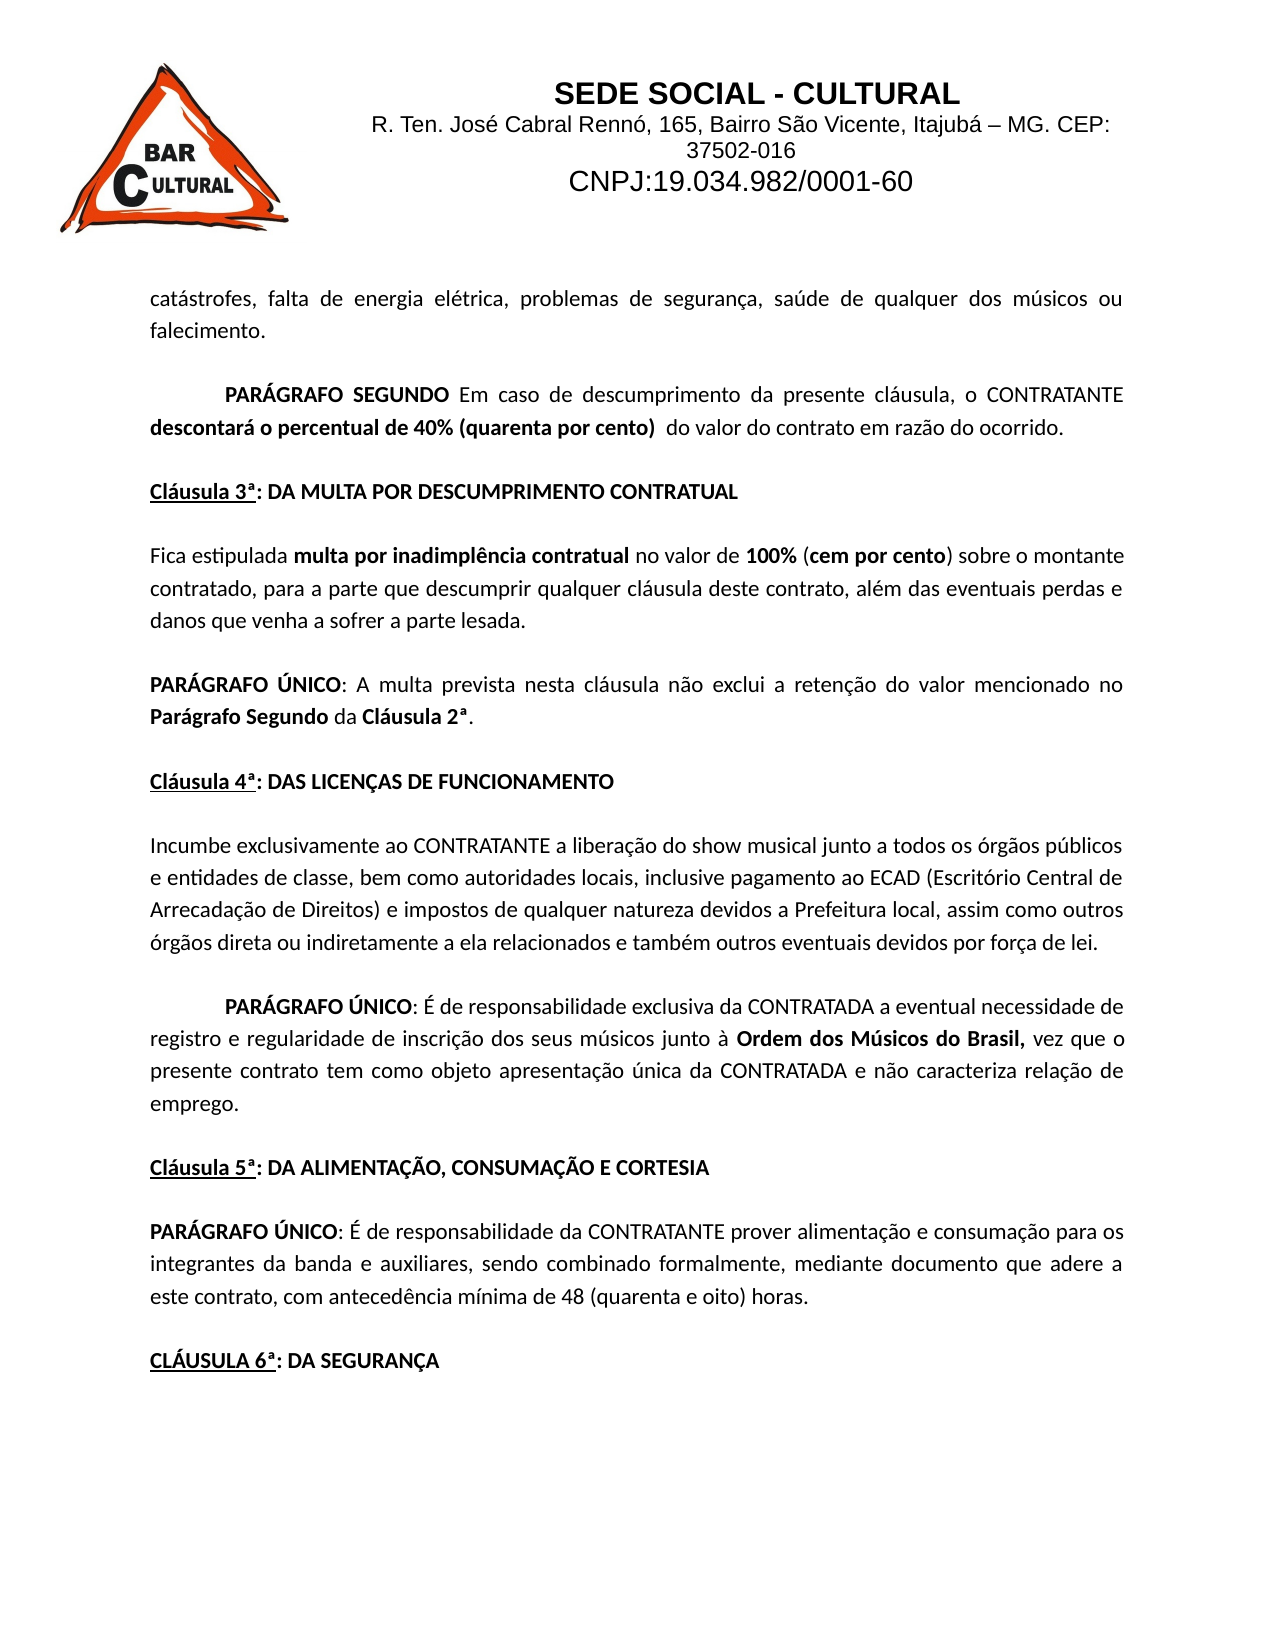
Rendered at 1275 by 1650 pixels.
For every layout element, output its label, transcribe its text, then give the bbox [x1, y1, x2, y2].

text Cláusula 3ª: DA MULTA POR DESCUMPRIMENTO CONTRATUAL [150, 477, 1125, 505]
picture [56, 60, 307, 243]
text Fica estipulada multa por inadimplência contratual no valor de 100% (cem por cento) sobre o montante contratado, para a parte que descumprir qualquer cláusula deste contrato, além das eventuais perdas e danos que venha a sofrer a parte lesada. [150, 541, 1125, 634]
text PARÁGRAFO ÚNICO: É de responsabilidade da CONTRATANTE prover alimentação e consumação para os integrantes da banda e auxiliares, sendo combinado formalmente, mediante documento que adere a este contrato, com antecedência mínima de 48 (quarenta e oito) horas. [150, 1217, 1125, 1310]
text Incumbe exclusivamente ao CONTRATANTE a liberação do show musical junto a todos os órgãos públicos e entidades de classe, bem como autoridades locais, inclusive pagamento ao ECAD (Escritório Central de Arrecadação de Direitos) e impostos de qualquer natureza devidos a Prefeitura local, assim como outros órgãos direta ou indiretamente a ela relacionados e também outros eventuais devidos por força de lei. [150, 831, 1125, 956]
text CLÁUSULA 6ª: DA SEGURANÇA [150, 1346, 1125, 1374]
text PARÁGRAFO ÚNICO: É de responsabilidade exclusiva da CONTRATADA a eventual necessidade de registro e regularidade de inscrição dos seus músicos junto à Ordem dos Músicos do Brasil, vez que o presente contrato tem como objeto apresentação única da CONTRATADA e não caracteriza relação de emprego. [150, 992, 1125, 1117]
text PARÁGRAFO ÚNICO: A multa prevista nesta cláusula não exclui a retenção do valor mencionado no Parágrafo Segundo da Cláusula 2ª. [150, 670, 1125, 730]
text PARÁGRAFO SEGUNDO Em caso de descumprimento da presente cláusula, o CONTRATANTE descontará o percentual de 40% (quarenta por cento) do valor do contrato em razão do ocorrido. [150, 381, 1125, 441]
text Cláusula 4ª: DAS LICENÇAS DE FUNCIONAMENTO [150, 767, 1125, 795]
text Cláusula 5ª: DA ALIMENTAÇÃO, CONSUMAÇÃO E CORTESIA [150, 1153, 1125, 1181]
text catástrofes, falta de energia elétrica, problemas de segurança, saúde de qualquer dos músicos ou falecimento. [150, 284, 1125, 344]
